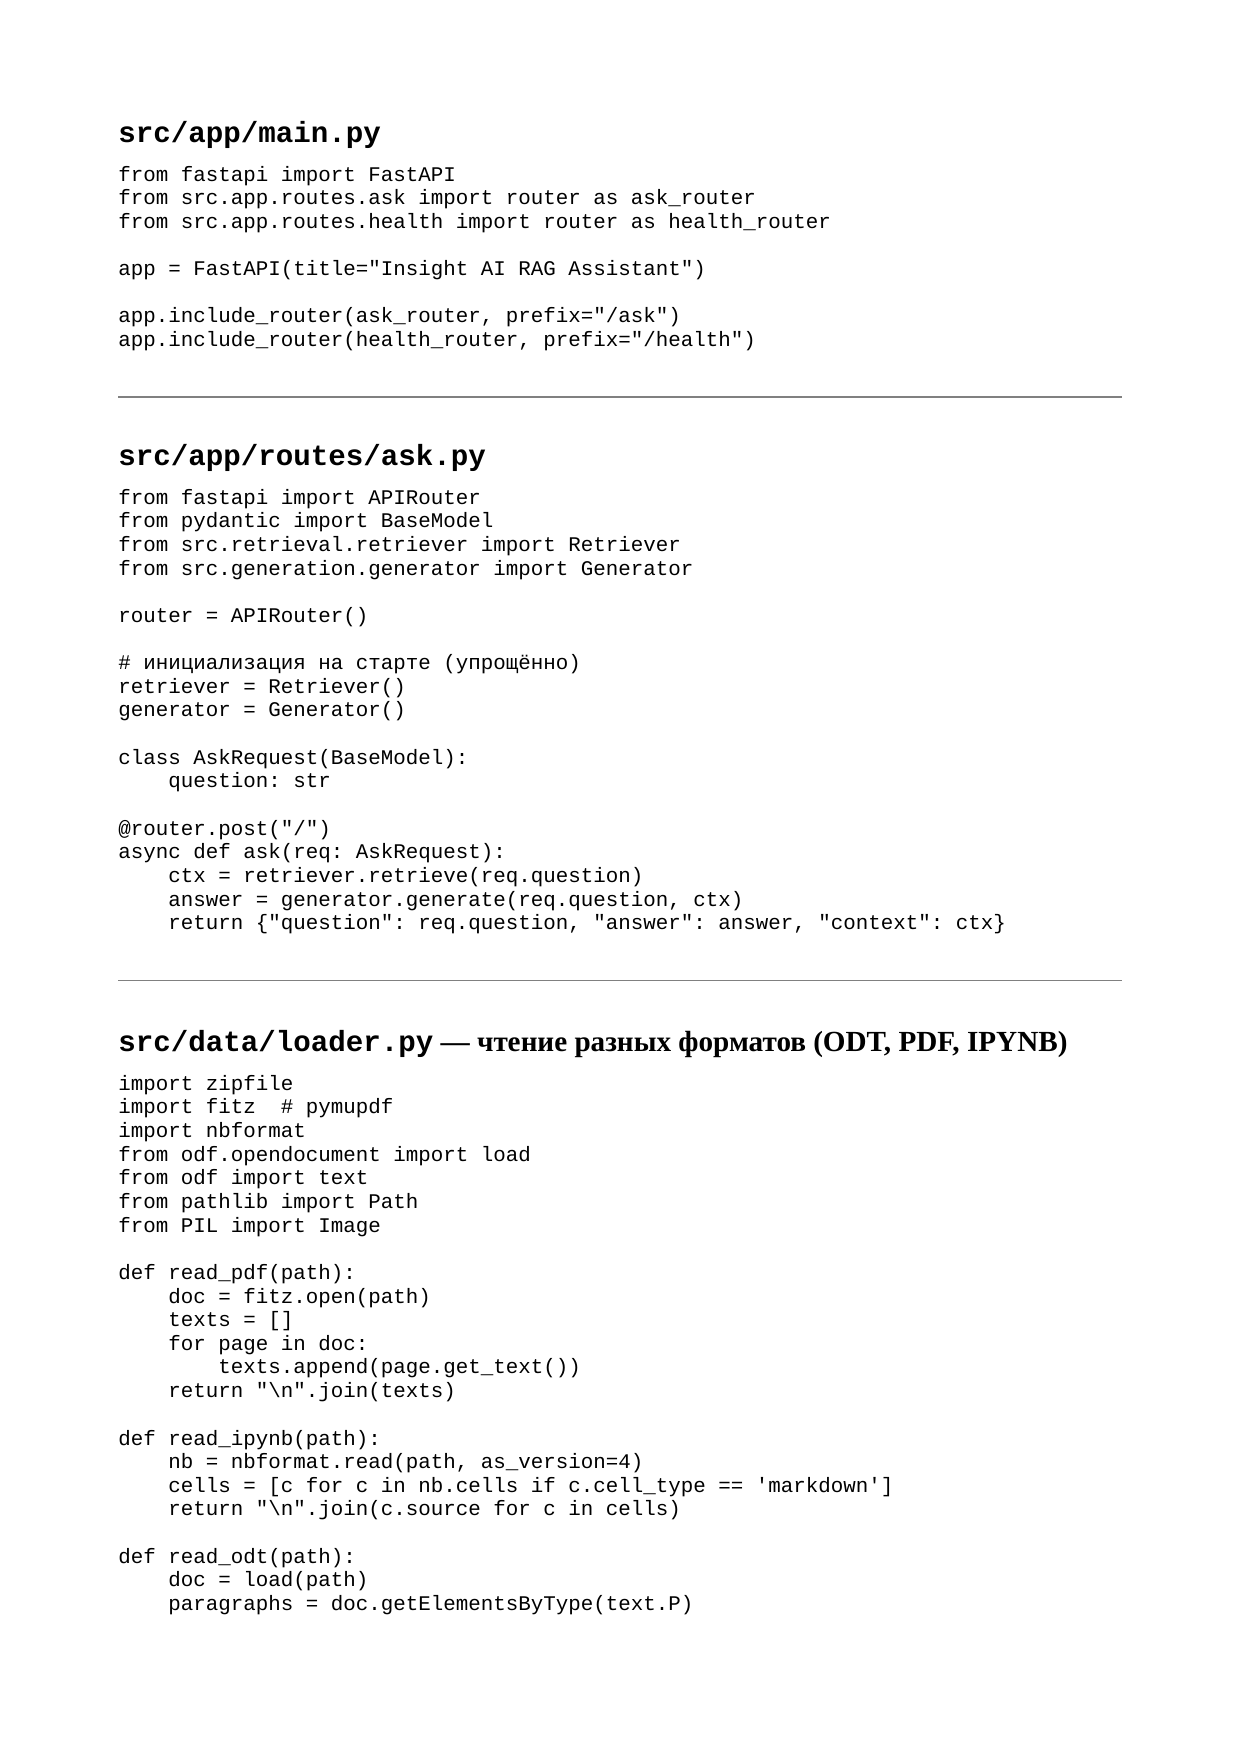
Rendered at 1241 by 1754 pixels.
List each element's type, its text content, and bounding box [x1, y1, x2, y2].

subtitle src/data/loader.py — чтение разных форматов (ODT, PDF, IPYNB) [118, 1024, 1122, 1060]
text import zipfile [118, 1073, 1122, 1096]
text generator = Generator() [118, 699, 1122, 723]
text def read_ipynb(path): [118, 1427, 1122, 1451]
text app = FastAPI(title="Insight AI RAG Assistant") [118, 258, 1122, 282]
text from PIL import Image [118, 1215, 1122, 1238]
text nb = nbformat.read(path, as_version=4) [118, 1451, 1122, 1475]
text def read_pdf(path): [118, 1262, 1122, 1286]
text from src.app.routes.health import router as health_router [118, 211, 1122, 234]
text return {"question": req.question, "answer": answer, "context": ctx} [118, 912, 1122, 936]
text from fastapi import FastAPI [118, 164, 1122, 187]
text from pydantic import BaseModel [118, 510, 1122, 534]
subtitle src/app/routes/ask.py [118, 441, 1122, 474]
text paragraphs = doc.getElementsByType(text.P) [118, 1593, 1122, 1617]
subtitle src/app/main.py [118, 118, 1122, 151]
text from pathlib import Path [118, 1191, 1122, 1215]
text from src.app.routes.ask import router as ask_router [118, 187, 1122, 211]
text async def ask(req: AskRequest): [118, 841, 1122, 865]
text from fastapi import APIRouter [118, 487, 1122, 510]
text answer = generator.generate(req.question, ctx) [118, 889, 1122, 912]
text doc = fitz.open(path) [118, 1286, 1122, 1309]
text app.include_router(health_router, prefix="/health") [118, 329, 1122, 353]
text ctx = retriever.retrieve(req.question) [118, 865, 1122, 889]
text texts = [] [118, 1309, 1122, 1333]
text import nbformat [118, 1120, 1122, 1144]
text return "\n".join(texts) [118, 1380, 1122, 1404]
text @router.post("/") [118, 818, 1122, 841]
text from odf.opendocument import load [118, 1144, 1122, 1167]
text texts.append(page.get_text()) [118, 1357, 1122, 1380]
text retriever = Retriever() [118, 676, 1122, 699]
text for page in doc: [118, 1333, 1122, 1357]
text # инициализация на старте (упрощённо) [118, 652, 1122, 676]
text class AskRequest(BaseModel): [118, 747, 1122, 770]
text cells = [c for c in nb.cells if c.cell_type == 'markdown'] [118, 1475, 1122, 1498]
text question: str [118, 770, 1122, 794]
text def read_odt(path): [118, 1546, 1122, 1569]
text app.include_router(ask_router, prefix="/ask") [118, 306, 1122, 329]
text router = APIRouter() [118, 605, 1122, 628]
text from odf import text [118, 1167, 1122, 1191]
text import fitz # pymupdf [118, 1096, 1122, 1120]
text from src.retrieval.retriever import Retriever [118, 534, 1122, 558]
text return "\n".join(c.source for c in cells) [118, 1498, 1122, 1522]
text from src.generation.generator import Generator [118, 558, 1122, 581]
text doc = load(path) [118, 1569, 1122, 1593]
